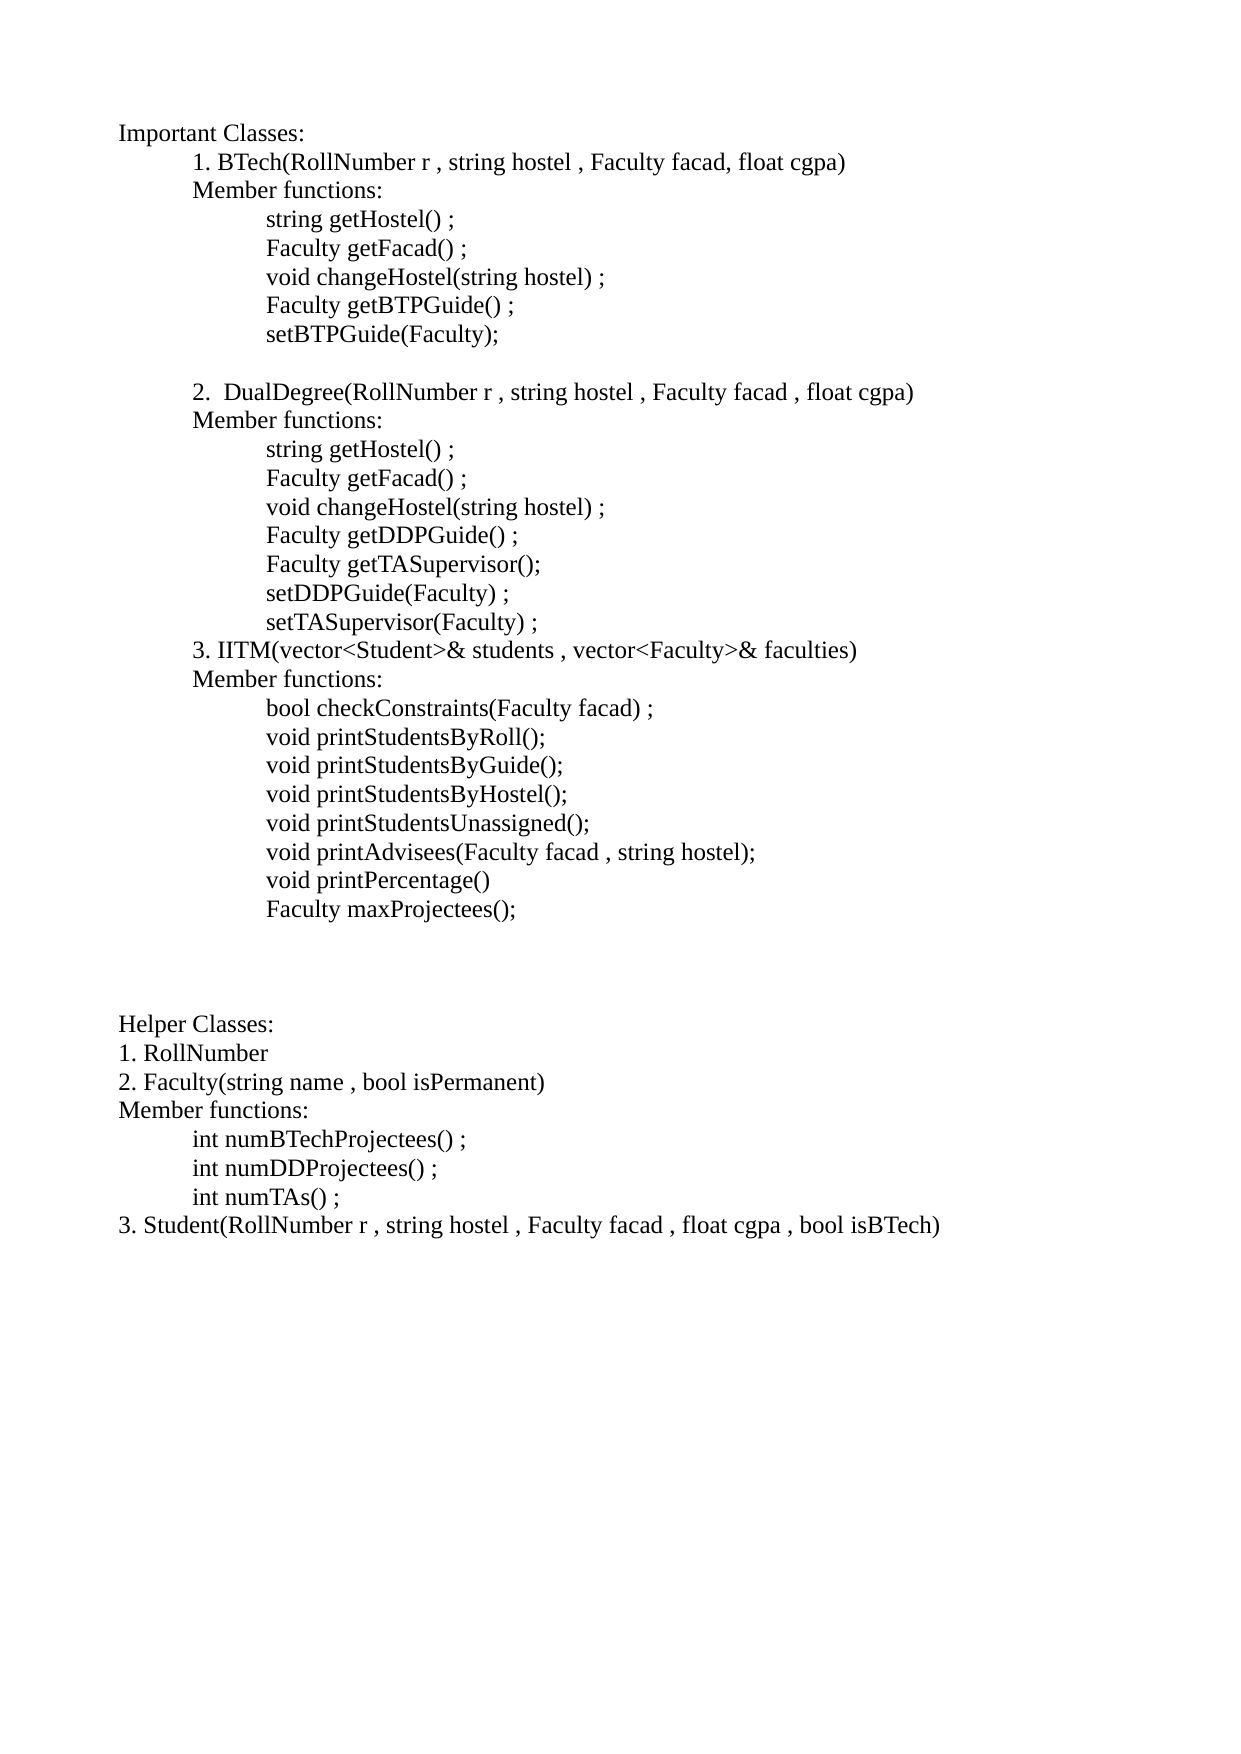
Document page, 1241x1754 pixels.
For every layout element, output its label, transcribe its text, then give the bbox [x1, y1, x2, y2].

text void changeHostel(string hostel) ; [118, 492, 1122, 521]
text int numBTechProjectees() ; [118, 1124, 1122, 1153]
text int numTAs() ; [118, 1182, 1122, 1211]
text setDDPGuide(Faculty) ; [118, 578, 1122, 607]
text void printStudentsByRoll(); [118, 722, 1122, 751]
text void printAdvisees(Faculty facad , string hostel); [118, 837, 1122, 866]
text bool checkConstraints(Faculty facad) ; [118, 693, 1122, 722]
text Faculty getTASupervisor(); [118, 549, 1122, 578]
text string getHostel() ; [118, 434, 1122, 463]
text 1. RollNumber [118, 1038, 1122, 1067]
text Member functions: [118, 176, 1122, 204]
text setTASupervisor(Faculty) ; [118, 607, 1122, 636]
text Important Classes: [118, 118, 1122, 147]
text setBTPGuide(Faculty); [118, 319, 1122, 348]
text 3. IITM(vector<Student>& students , vector<Faculty>& faculties) [118, 636, 1122, 664]
text Member functions: [118, 1096, 1122, 1124]
text Faculty maxProjectees(); [118, 894, 1122, 923]
text Faculty getFacad() ; [118, 463, 1122, 492]
text 2. Faculty(string name , bool isPermanent) [118, 1067, 1122, 1096]
text int numDDProjectees() ; [118, 1153, 1122, 1182]
text void printPercentage() [118, 866, 1122, 894]
text Member functions: [118, 664, 1122, 693]
text Faculty getBTPGuide() ; [118, 291, 1122, 319]
text void printStudentsByGuide(); [118, 751, 1122, 779]
text Helper Classes: [118, 1009, 1122, 1038]
text void changeHostel(string hostel) ; [118, 262, 1122, 291]
text Faculty getFacad() ; [118, 233, 1122, 262]
text 3. Student(RollNumber r , string hostel , Faculty facad , float cgpa , bool isBTech) [118, 1211, 1122, 1239]
text string getHostel() ; [118, 204, 1122, 233]
text Faculty getDDPGuide() ; [118, 521, 1122, 549]
text Member functions: [118, 406, 1122, 434]
text 2. DualDegree(RollNumber r , string hostel , Faculty facad , float cgpa) [118, 377, 1122, 406]
text void printStudentsByHostel(); [118, 779, 1122, 808]
text 1. BTech(RollNumber r , string hostel , Faculty facad, float cgpa) [118, 147, 1122, 176]
text void printStudentsUnassigned(); [118, 808, 1122, 837]
